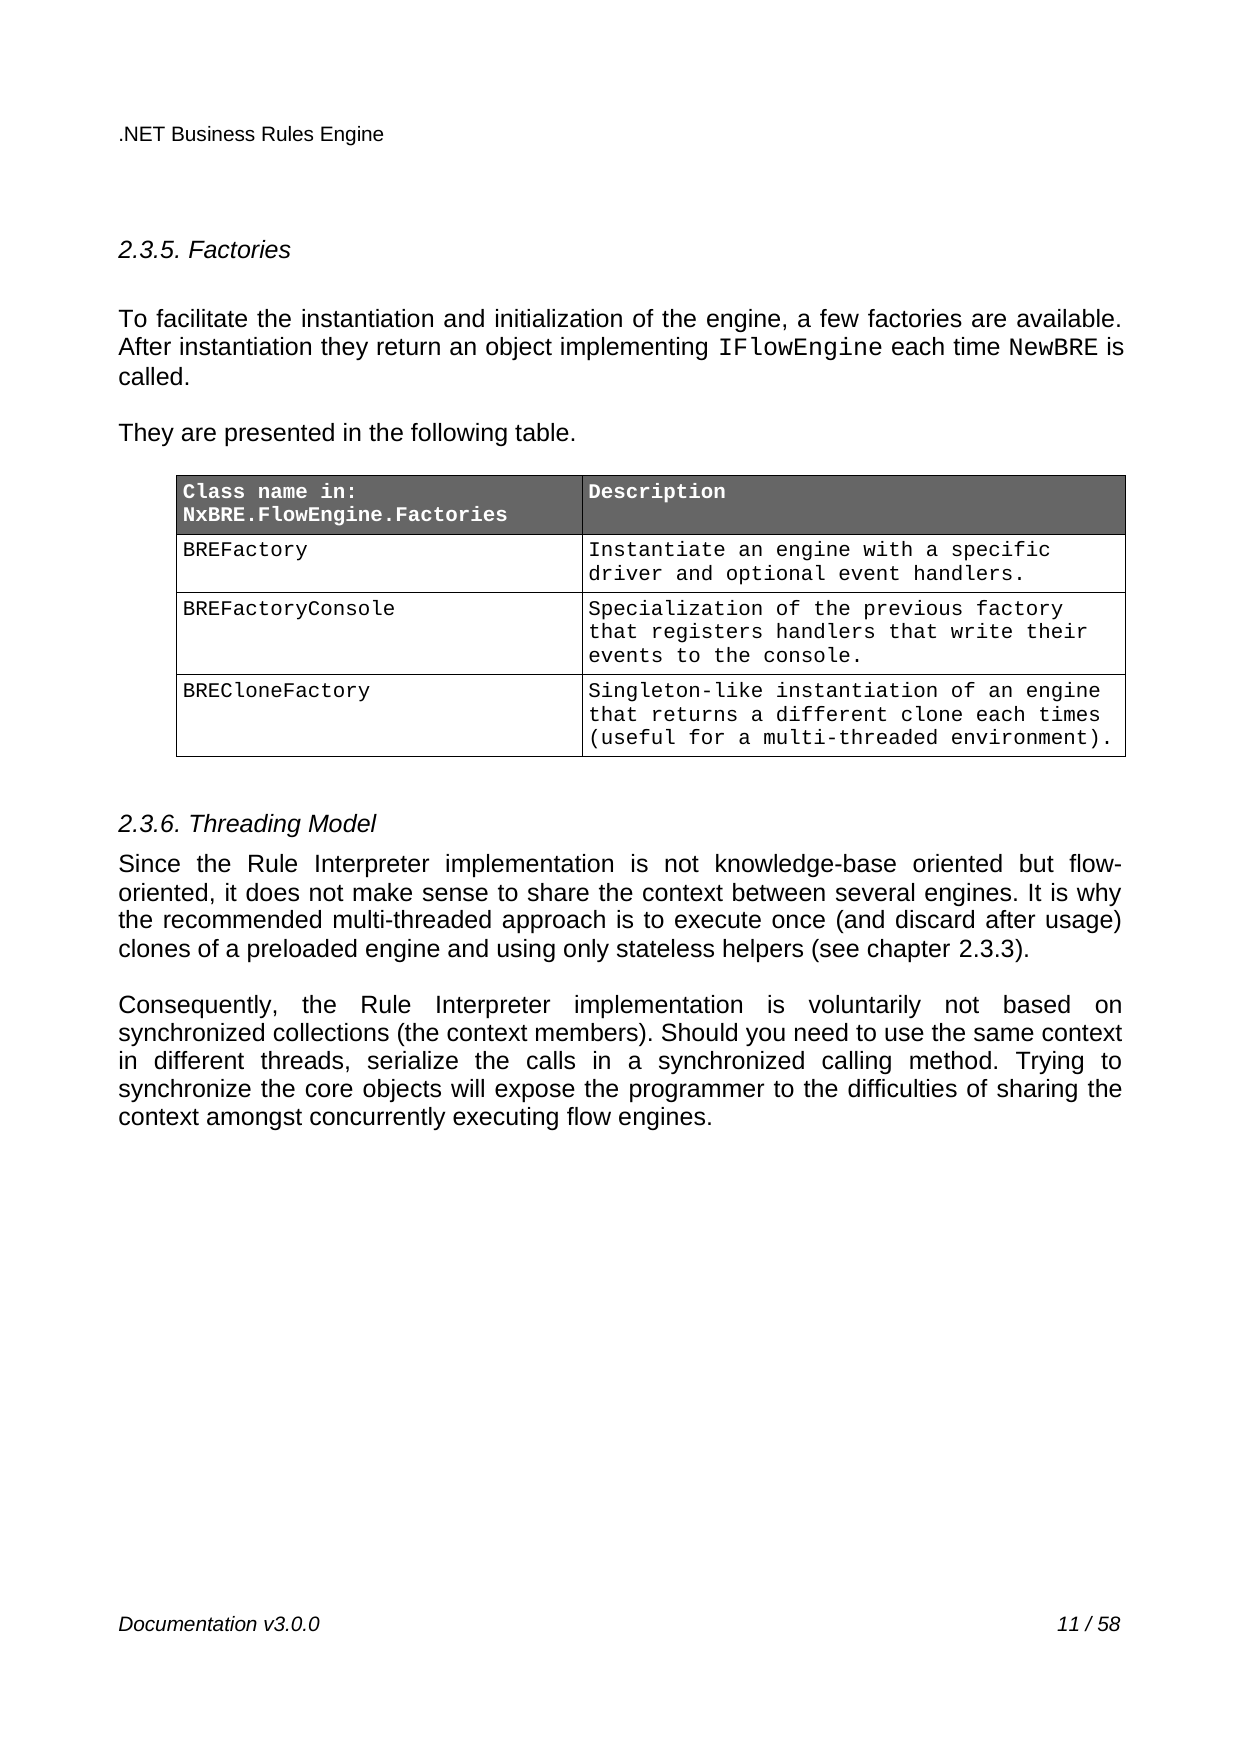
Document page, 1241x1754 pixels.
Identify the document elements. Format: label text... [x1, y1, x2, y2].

subtitle Factories [118, 236, 1124, 264]
text Since the Rule Interpreter implementation is not knowledge-base oriented but flow-oriented, it does not make sense to share the context between several engines. It is why the recommended multi-threaded approach is to execute once (and discard after usage) clones of a preloaded engine and using only stateless helpers (see chapter 2.3.3). [118, 850, 1124, 962]
subtitle Threading Model [118, 810, 1124, 838]
table_header Description [583, 476, 1125, 534]
table_cell Singleton-like instantiation of an engine that returns a different clone each times (useful for a multi-threaded environment). [583, 675, 1125, 756]
text They are presented in the following table. [118, 419, 1124, 447]
table_cell Specialization of the previous factory that registers handlers that write their events to the console. [583, 593, 1125, 674]
table_cell BREFactory [177, 535, 582, 592]
text Consequently, the Rule Interpreter implementation is voluntarily not based on synchronized collections (the context members). Should you need to use the same context in different threads, serialize the calls in a synchronized calling method. Trying to synchronize the core objects will expose the programmer to the difficulties of sharing the context amongst concurrently executing flow engines. [118, 990, 1124, 1130]
table_header Class name in: NxBRE.FlowEngine.Factories [177, 476, 582, 534]
table_cell Instantiate an engine with a specific driver and optional event handlers. [583, 535, 1125, 592]
table_cell BREFactoryConsole [177, 593, 582, 674]
text To facilitate the instantiation and initialization of the engine, a few factories are available. After instantiation they return an object implementing IFlowEngine each time NewBRE is called. [118, 304, 1124, 391]
table_cell BRECloneFactory [177, 675, 582, 756]
